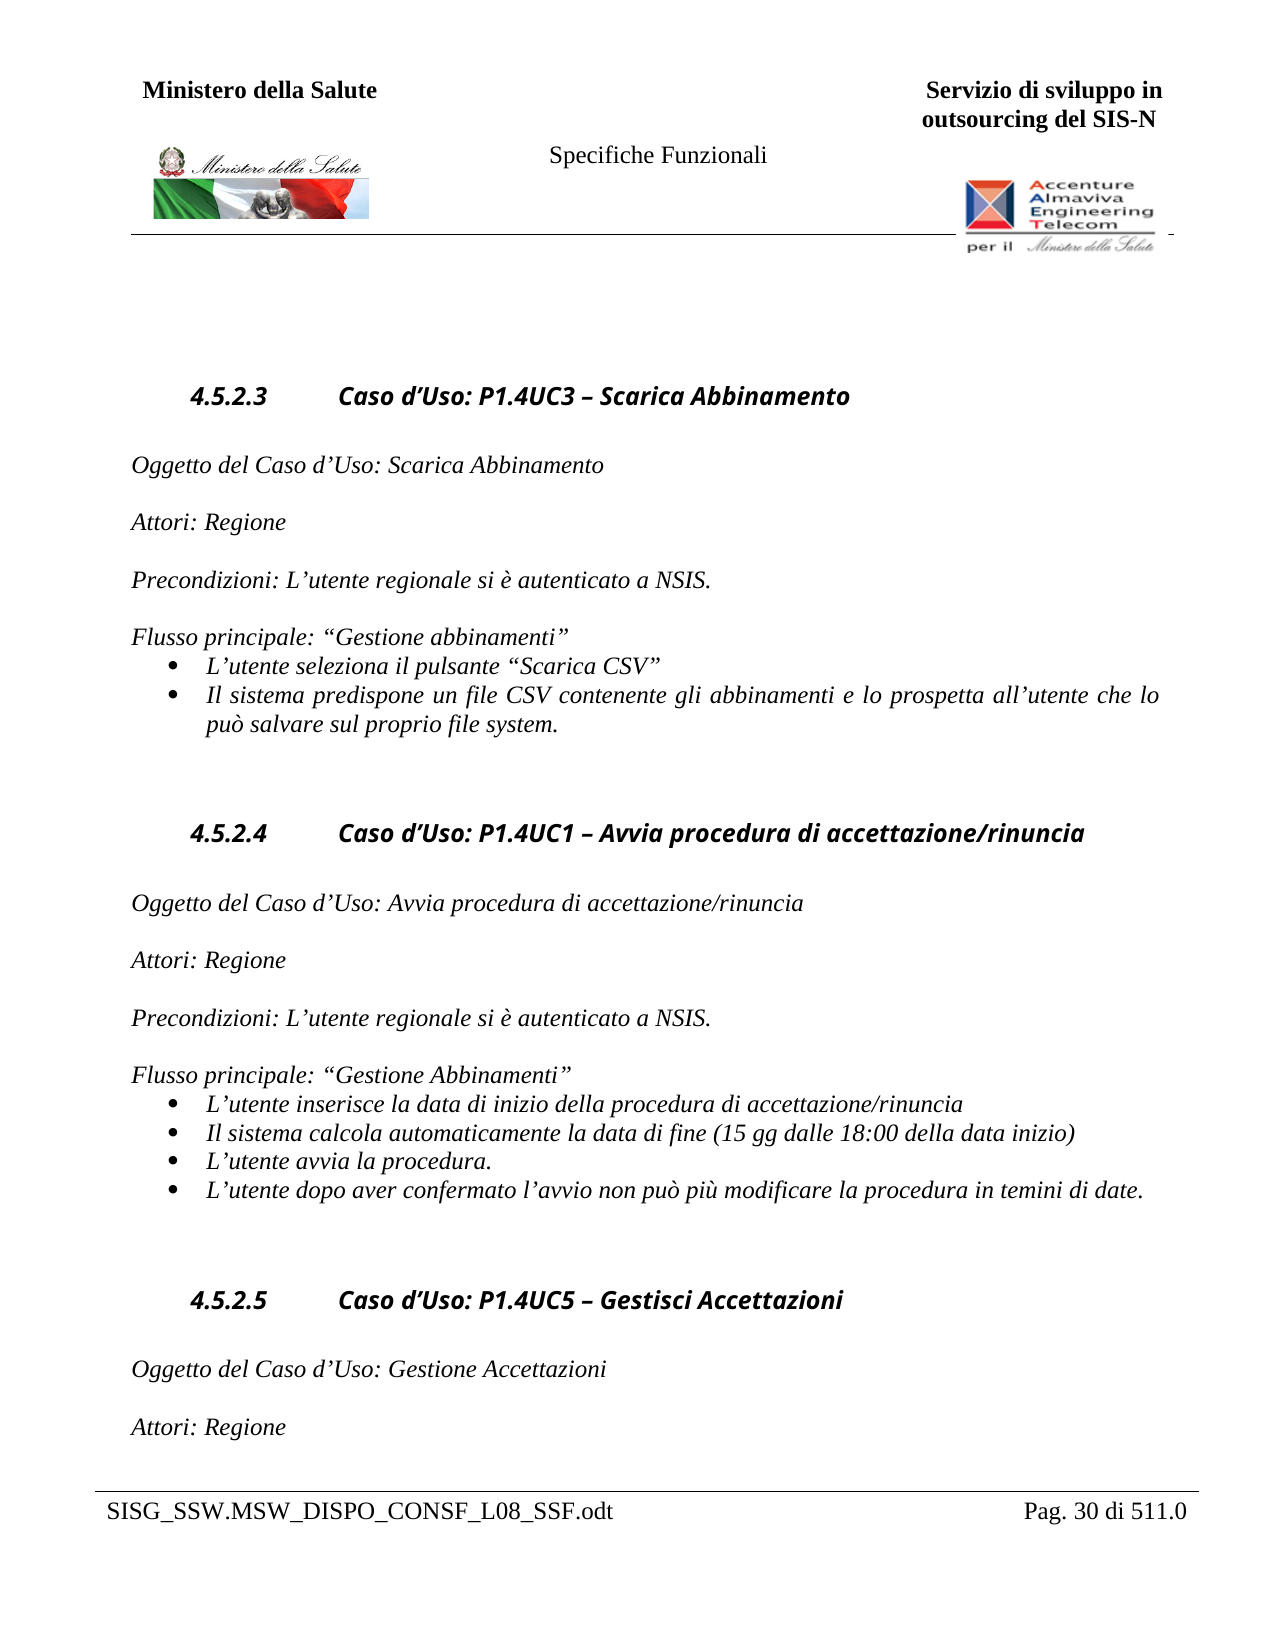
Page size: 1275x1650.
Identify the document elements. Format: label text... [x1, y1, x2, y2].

text Attori: Regione [131, 1412, 1162, 1441]
list L’utente avvia la procedura. [169, 1146, 1162, 1175]
subtitle Caso d’Uso: P1.4UC5 – Gestisci Accettazioni [190, 1283, 1162, 1317]
subtitle Caso d’Uso: P1.4UC1 – Avvia procedura di accettazione/rinuncia [190, 816, 1162, 850]
subtitle Caso d’Uso: P1.4UC3 – Scarica Abbinamento [190, 378, 1162, 412]
list Il sistema calcola automaticamente la data di fine (15 gg dalle 18:00 della data inizio) [169, 1118, 1162, 1146]
list L’utente dopo aver confermato l’avvio non può più modificare la procedura in temini di date. [169, 1175, 1162, 1204]
text Oggetto del Caso d’Uso: Scarica Abbinamento [131, 450, 1162, 479]
text Oggetto del Caso d’Uso: Gestione Accettazioni [131, 1354, 1162, 1383]
list L’utente seleziona il pulsante “Scarica CSV” [169, 651, 1162, 680]
text Precondizioni: L’utente regionale si è autenticato a NSIS. [131, 1003, 1162, 1031]
list Il sistema predispone un file CSV contenente gli abbinamenti e lo prospetta all’utente che lo può salvare sul proprio file system. [169, 680, 1162, 737]
text Flusso principale: “Gestione Abbinamenti” [131, 1060, 1162, 1089]
list L’utente inserisce la data di inizio della procedura di accettazione/rinuncia [169, 1089, 1162, 1118]
text Flusso principale: “Gestione abbinamenti” [131, 622, 1162, 651]
text Oggetto del Caso d’Uso: Avvia procedura di accettazione/rinuncia [131, 888, 1162, 916]
text Attori: Regione [131, 507, 1162, 536]
text Attori: Regione [131, 945, 1162, 974]
text Precondizioni: L’utente regionale si è autenticato a NSIS. [131, 565, 1162, 594]
